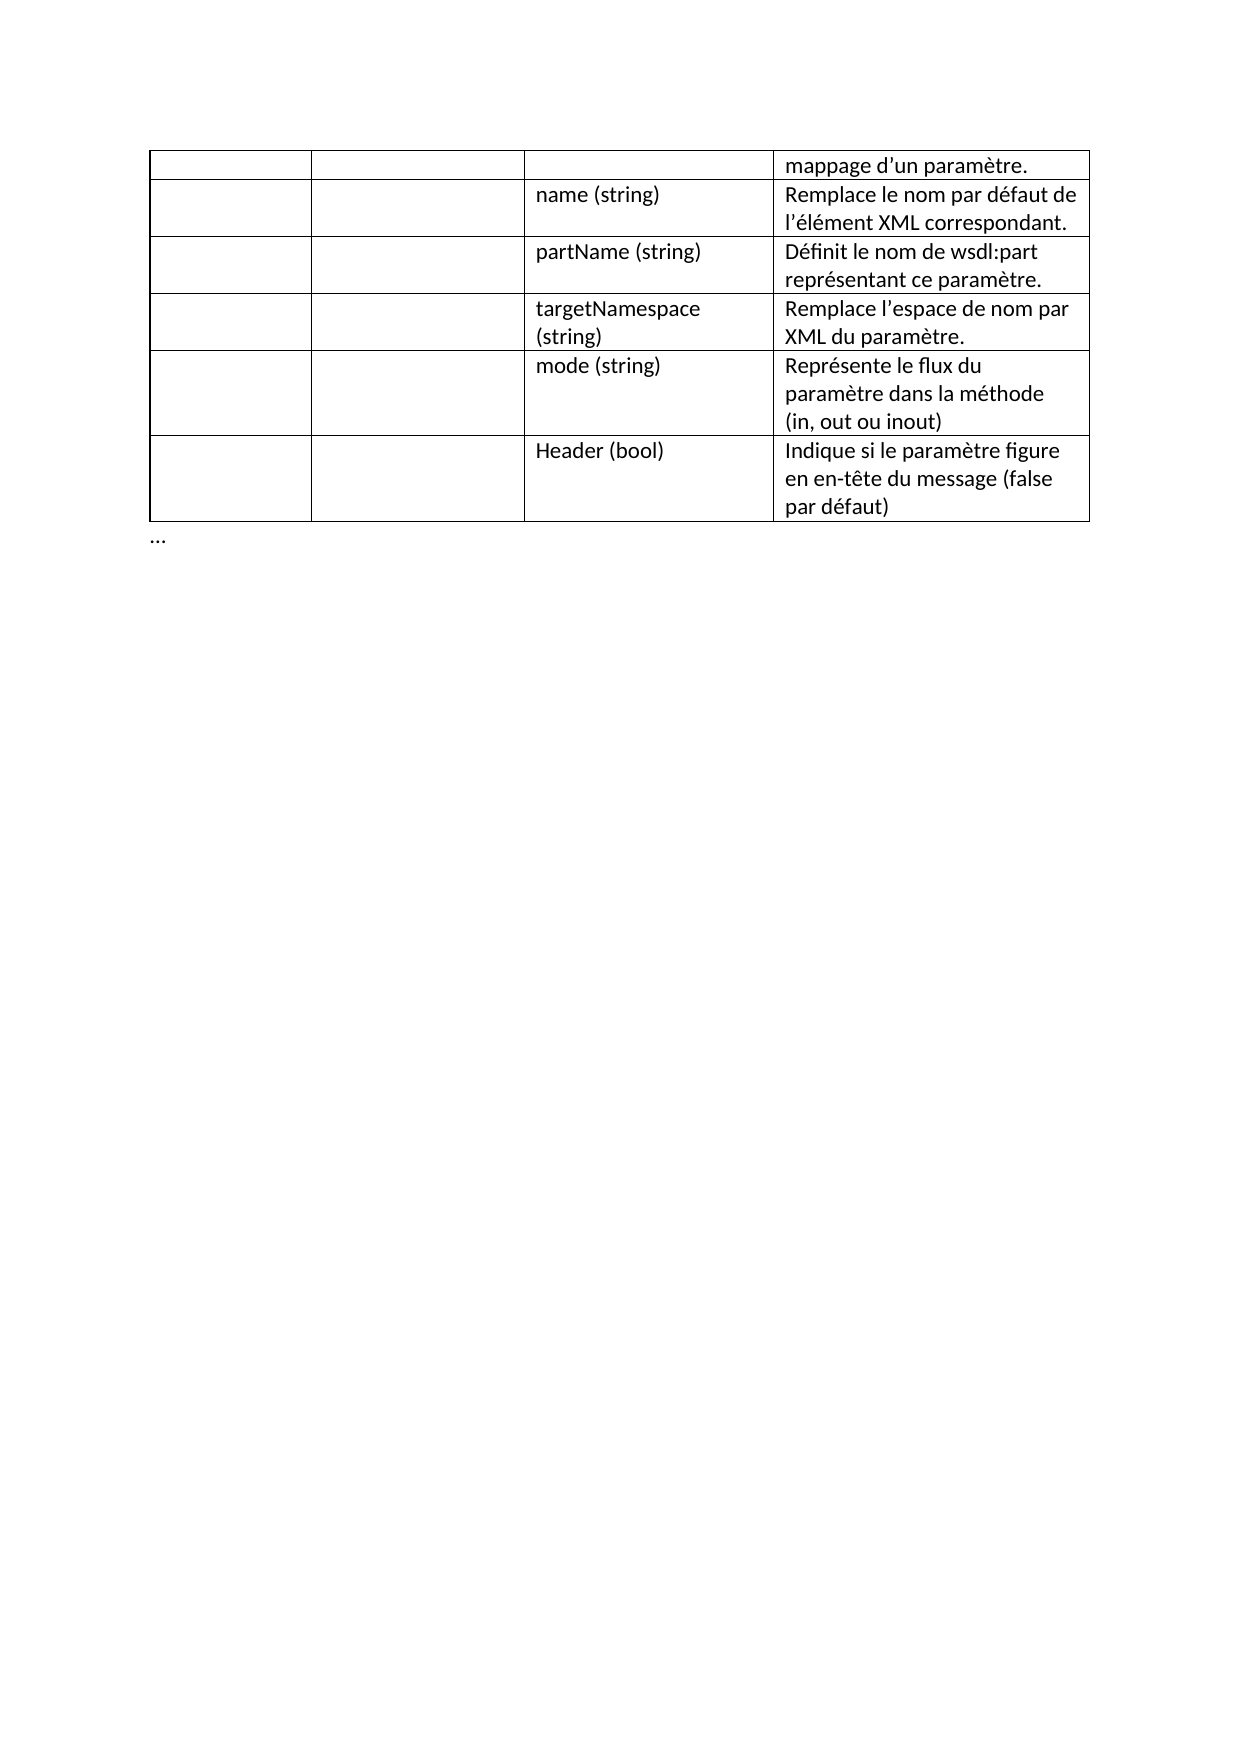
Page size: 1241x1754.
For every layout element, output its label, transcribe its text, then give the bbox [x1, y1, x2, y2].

table_cell [151, 294, 311, 350]
table_cell [151, 351, 311, 435]
table_cell Header (bool) [525, 436, 773, 521]
text … [150, 522, 1090, 549]
table_cell mappage d’un paramètre. [774, 151, 1089, 179]
table_cell [151, 151, 311, 179]
table_cell [312, 436, 524, 521]
table_cell [525, 151, 773, 179]
table_cell Remplace l’espace de nom par XML du paramètre. [774, 294, 1089, 350]
table_cell name (string) [525, 180, 773, 236]
table_cell [312, 294, 524, 350]
table_cell Remplace le nom par défaut de l’élément XML correspondant. [774, 180, 1089, 236]
table_cell Représente le flux du paramètre dans la méthode (in, out ou inout) [774, 351, 1089, 435]
table_cell mode (string) [525, 351, 773, 435]
table_cell [151, 237, 311, 293]
table_cell [151, 180, 311, 236]
table_cell targetNamespace (string) [525, 294, 773, 350]
table_cell [312, 180, 524, 236]
table_cell [312, 237, 524, 293]
table_cell [312, 351, 524, 435]
table_cell [312, 151, 524, 179]
table_cell partName (string) [525, 237, 773, 293]
table_cell [151, 436, 311, 521]
table_cell Définit le nom de wsdl:part représentant ce paramètre. [774, 237, 1089, 293]
table_cell Indique si le paramètre figure en en-tête du message (false par défaut) [774, 436, 1089, 521]
